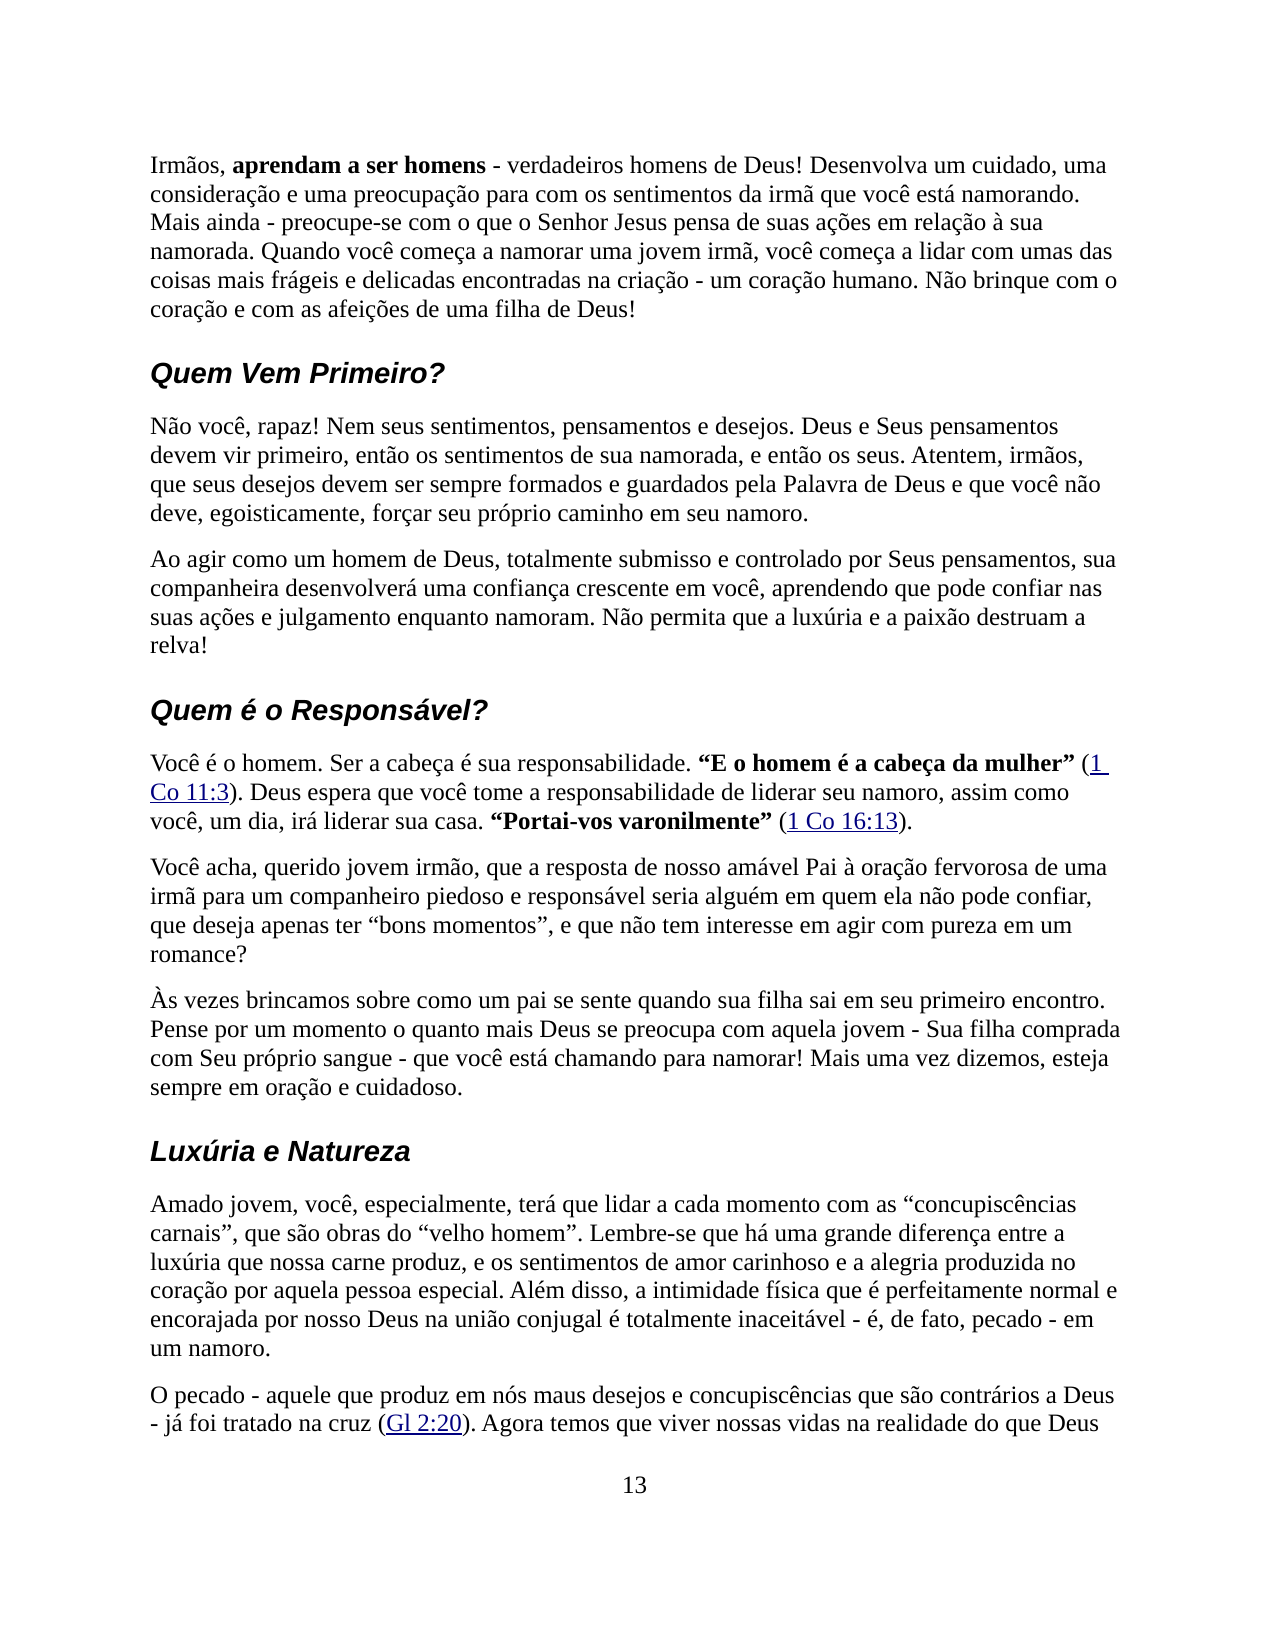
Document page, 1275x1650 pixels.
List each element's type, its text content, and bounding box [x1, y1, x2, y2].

subtitle Quem Vem Primeiro? [150, 356, 1125, 390]
subtitle Quem é o Responsável? [150, 693, 1125, 727]
text O pecado - aquele que produz em nós maus desejos e concupiscências que são contrários a Deus - já foi tratado na cruz (Gl 2:20). Agora temos que viver nossas vidas na realidade do que Deus [150, 1380, 1125, 1437]
text Você acha, querido jovem irmão, que a resposta de nosso amável Pai à oração fervorosa de uma irmã para um companheiro piedoso e responsável seria alguém em quem ela não pode confiar, que deseja apenas ter “bons momentos”, e que não tem interesse em agir com pureza em um romance? [150, 852, 1125, 967]
text Ao agir como um homem de Deus, totalmente submisso e controlado por Seus pensamentos, sua companheira desenvolverá uma confiança crescente em você, aprendendo que pode confiar nas suas ações e julgamento enquanto namoram. Não permita que a luxúria e a paixão destruam a relva! [150, 544, 1125, 659]
text Não você, rapaz! Nem seus sentimentos, pensamentos e desejos. Deus e Seus pensamentos devem vir primeiro, então os sentimentos de sua namorada, e então os seus. Atentem, irmãos, que seus desejos devem ser sempre formados e guardados pela Palavra de Deus e que você não deve, egoisticamente, forçar seu próprio caminho em seu namoro. [150, 411, 1125, 526]
text Às vezes brincamos sobre como um pai se sente quando sua filha sai em seu primeiro encontro. Pense por um momento o quanto mais Deus se preocupa com aquela jovem - Sua filha comprada com Seu próprio sangue - que você está chamando para namorar! Mais uma vez dizemos, esteja sempre em oração e cuidadoso. [150, 985, 1125, 1100]
subtitle Luxúria e Natureza [150, 1134, 1125, 1168]
text Amado jovem, você, especialmente, terá que lidar a cada momento com as “concupiscências carnais”, que são obras do “velho homem”. Lembre-se que há uma grande diferença entre a luxúria que nossa carne produz, e os sentimentos de amor carinhoso e a alegria produzida no coração por aquela pessoa especial. Além disso, a intimidade física que é perfeitamente normal e encorajada por nosso Deus na união conjugal é totalmente inaceitável - é, de fato, pecado - em um namoro. [150, 1189, 1125, 1362]
text Você é o homem. Ser a cabeça é sua responsabilidade. “E o homem é a cabeça da mulher” (1 Co 11:3). Deus espera que você tome a responsabilidade de liderar seu namoro, assim como você, um dia, irá liderar sua casa. “Portai-vos varonilmente” (1 Co 16:13). [150, 748, 1125, 834]
text Irmãos, aprendam a ser homens - verdadeiros homens de Deus! Desenvolva um cuidado, uma consideração e uma preocupação para com os sentimentos da irmã que você está namorando. Mais ainda - preocupe-se com o que o Senhor Jesus pensa de suas ações em relação à sua namorada. Quando você começa a namorar uma jovem irmã, você começa a lidar com umas das coisas mais frágeis e delicadas encontradas na criação - um coração humano. Não brinque com o coração e com as afeições de uma filha de Deus! [150, 150, 1125, 322]
